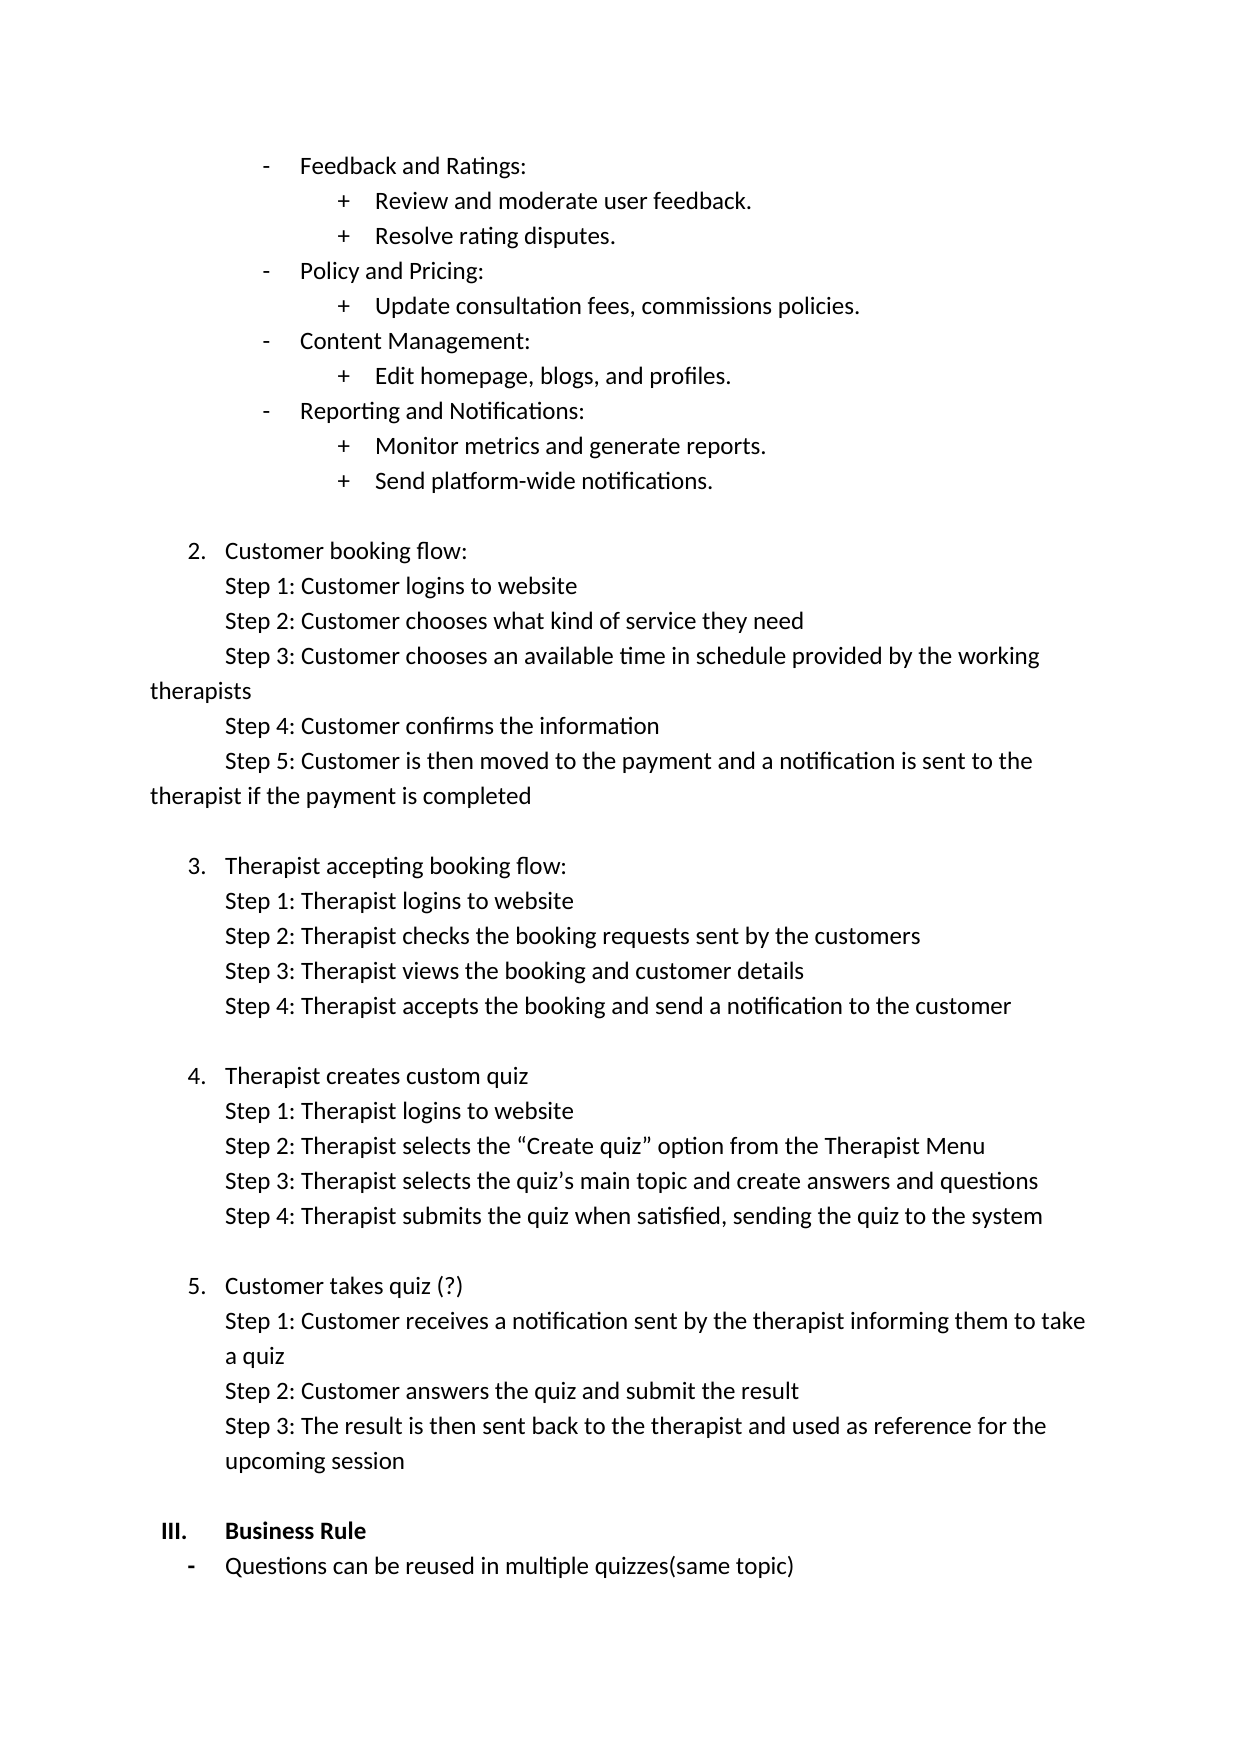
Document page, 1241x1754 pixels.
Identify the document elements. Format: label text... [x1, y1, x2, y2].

text Step 3: The result is then sent back to the therapist and used as reference for the upcoming session [225, 1410, 1090, 1476]
text Step 4: Therapist submits the quiz when satisfied, sending the quiz to the system [225, 1200, 1090, 1231]
list Update consultation fees, commissions policies. [337, 290, 1090, 321]
text Step 4: Therapist accepts the booking and send a notification to the customer [225, 990, 1090, 1021]
text Step 2: Customer answers the quiz and submit the result [225, 1375, 1090, 1406]
list Business Rule [187, 1515, 1090, 1546]
list Reporting and Notifications: [262, 395, 1090, 426]
list Resolve rating disputes. [337, 220, 1090, 251]
list Therapist accepting booking flow: [187, 850, 1090, 881]
text Step 1: Therapist logins to website [225, 885, 1090, 916]
text Step 3: Therapist selects the quiz’s main topic and create answers and questions [225, 1165, 1090, 1196]
list Therapist creates custom quiz [187, 1060, 1090, 1091]
list Feedback and Ratings: [262, 150, 1090, 181]
list Review and moderate user feedback. [337, 185, 1090, 216]
text Step 5: Customer is then moved to the payment and a notification is sent to the therapist if the payment is completed [150, 745, 1090, 811]
list Edit homepage, blogs, and profiles. [337, 360, 1090, 391]
list Content Management: [262, 325, 1090, 356]
list Questions can be reused in multiple quizzes(same topic) [187, 1550, 1090, 1581]
text Step 3: Therapist views the booking and customer details [225, 955, 1090, 986]
list Send platform-wide notifications. [337, 465, 1090, 496]
text Step 2: Customer chooses what kind of service they need [150, 605, 1090, 636]
text Step 4: Customer confirms the information [150, 710, 1090, 741]
list Monitor metrics and generate reports. [337, 430, 1090, 461]
list Policy and Pricing: [262, 255, 1090, 286]
text Step 2: Therapist selects the “Create quiz” option from the Therapist Menu [225, 1130, 1090, 1161]
text Step 1: Customer receives a notification sent by the therapist informing them to take a quiz [225, 1305, 1090, 1371]
text Step 1: Customer logins to website [150, 570, 1090, 601]
text Step 2: Therapist checks the booking requests sent by the customers [225, 920, 1090, 951]
text Step 3: Customer chooses an available time in schedule provided by the working therapists [150, 640, 1090, 706]
list Customer booking flow: [187, 535, 1090, 566]
text Step 1: Therapist logins to website [225, 1095, 1090, 1126]
list Customer takes quiz (?) [187, 1270, 1090, 1301]
